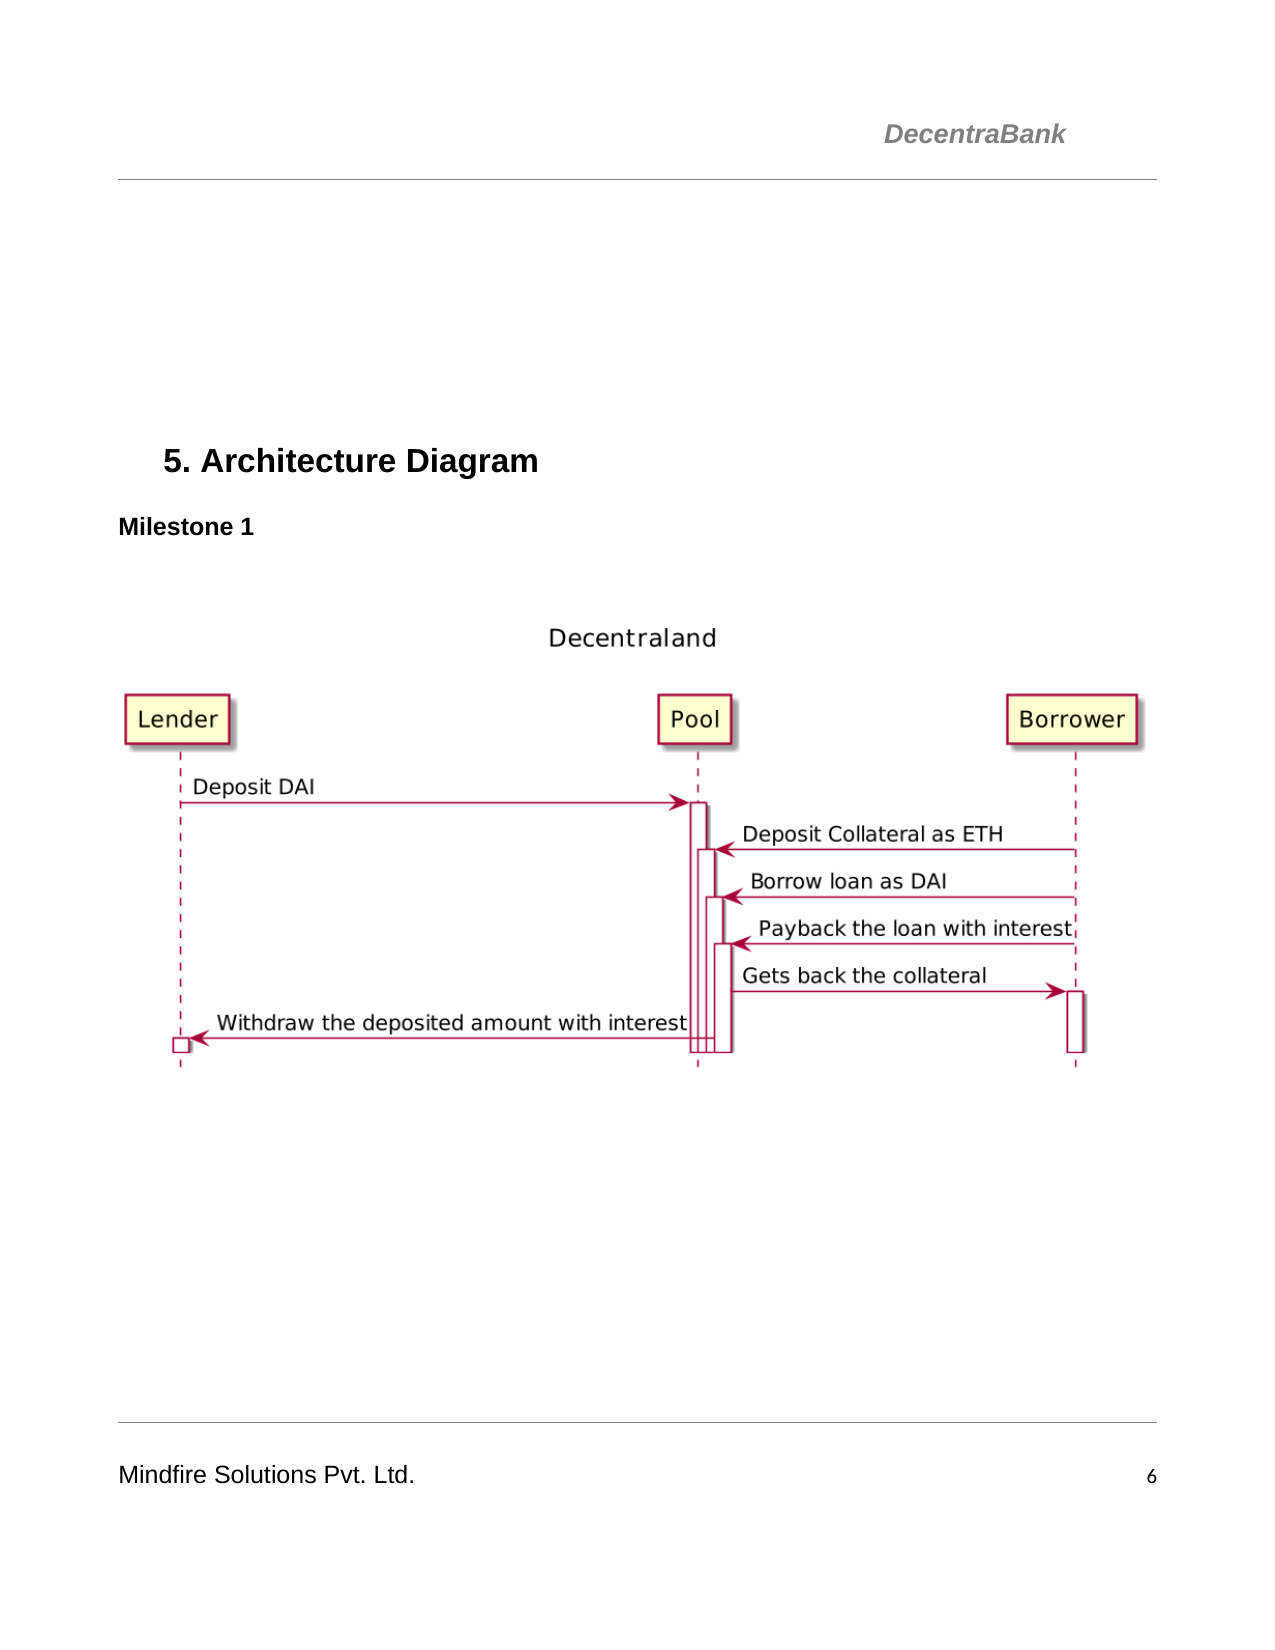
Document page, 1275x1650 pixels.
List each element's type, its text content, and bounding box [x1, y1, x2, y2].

subtitle 5. Architecture Diagram [118, 441, 1157, 480]
text Milestone 1 [118, 511, 1157, 540]
picture [118, 597, 1157, 1077]
